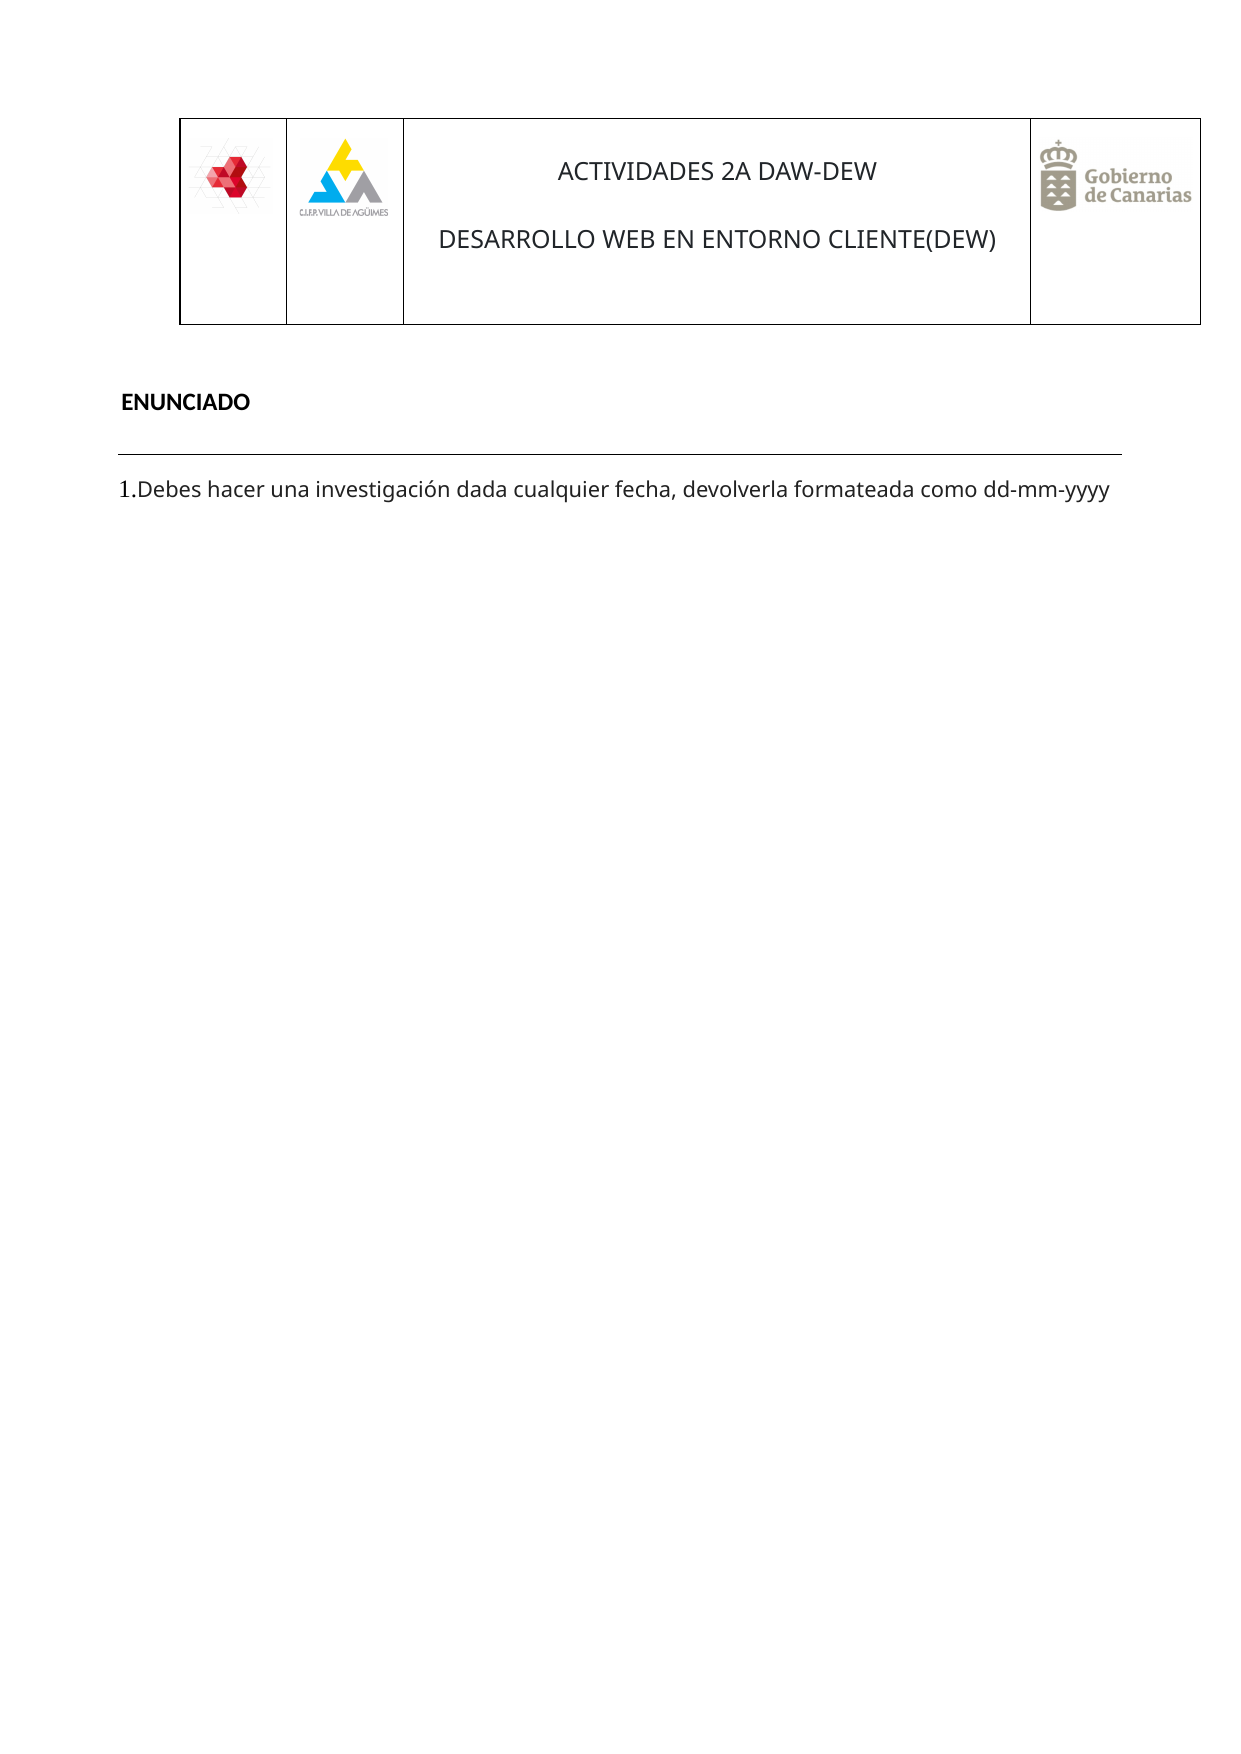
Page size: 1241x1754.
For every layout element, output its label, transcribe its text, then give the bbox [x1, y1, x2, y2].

picture [1037, 137, 1193, 212]
list Debes hacer una investigación dada cualquier fecha, devolverla formateada como dd-mm-yyyy [118, 474, 1122, 504]
picture [299, 138, 389, 217]
picture [187, 138, 273, 214]
text ENUNCIADO [118, 384, 1122, 417]
